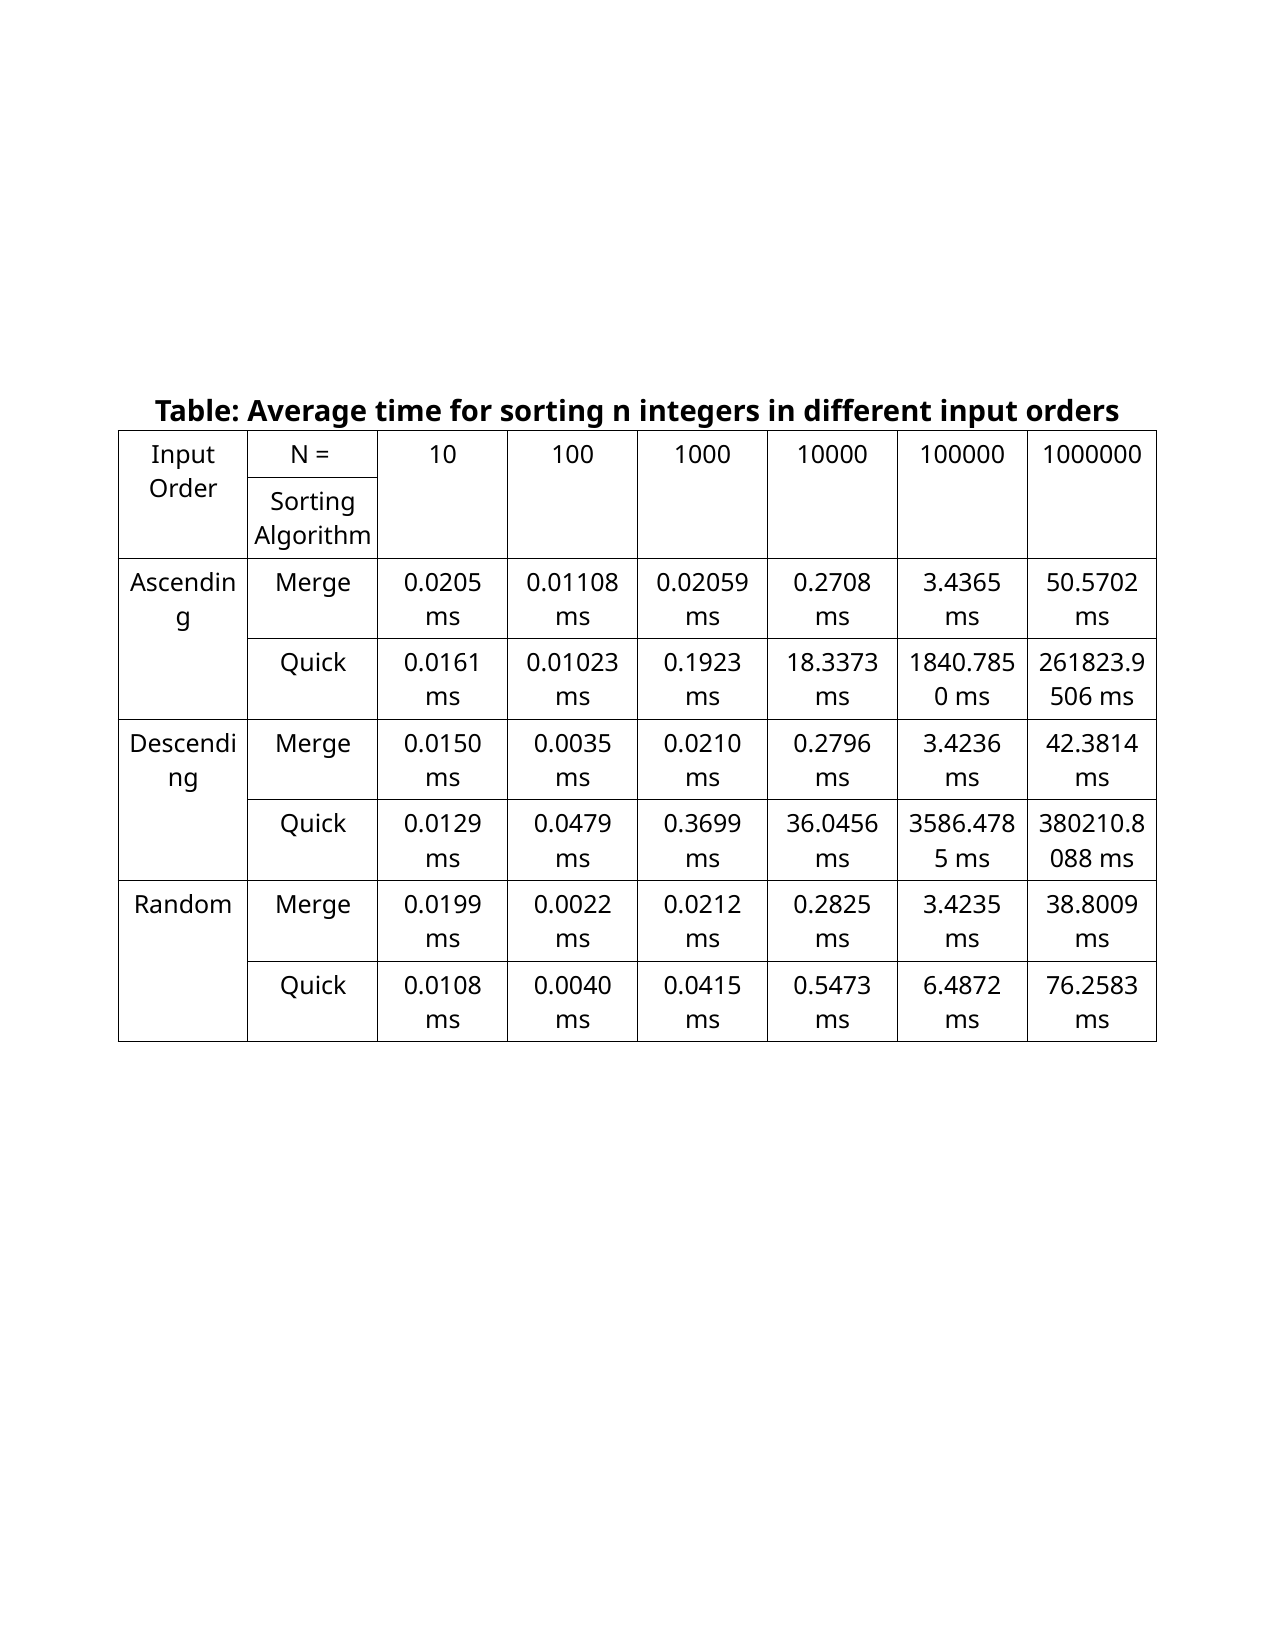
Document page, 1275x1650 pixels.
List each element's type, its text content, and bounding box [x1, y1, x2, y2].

table_header 1000000 [1028, 431, 1156, 557]
table_cell Quick [248, 962, 377, 1041]
table_cell 38.8009 ms [1028, 881, 1156, 961]
table_cell 6.4872 ms [898, 962, 1027, 1041]
table_cell Sorting Algorithm [248, 478, 377, 557]
table_cell 0.0161 ms [378, 639, 507, 719]
table_cell 0.3699 ms [638, 800, 767, 880]
table_header 1000 [638, 431, 767, 557]
table_cell 0.0479 ms [508, 800, 637, 880]
table_cell Merge [248, 720, 377, 799]
table_cell Merge [248, 881, 377, 961]
table_cell 0.01023 ms [508, 639, 637, 719]
table_cell 76.2583 ms [1028, 962, 1156, 1041]
table_cell 0.0415 ms [638, 962, 767, 1041]
table_cell Ascending [119, 559, 247, 719]
table_cell 0.0108 ms [378, 962, 507, 1041]
table_cell Descending [119, 720, 247, 880]
table_header 100 [508, 431, 637, 557]
table_cell 380210.8088 ms [1028, 800, 1156, 880]
text Table: Average time for sorting n integers in different input orders [118, 391, 1157, 430]
table_cell 1840.7850 ms [898, 639, 1027, 719]
table_header 10000 [768, 431, 897, 557]
table_cell 3.4235 ms [898, 881, 1027, 961]
table_cell 0.0212 ms [638, 881, 767, 961]
table_cell 18.3373 ms [768, 639, 897, 719]
table_cell Merge [248, 559, 377, 638]
table_cell 0.0040 ms [508, 962, 637, 1041]
table_cell 0.0022 ms [508, 881, 637, 961]
table_header N = [248, 431, 377, 477]
table_cell 261823.9506 ms [1028, 639, 1156, 719]
table_cell 3.4236 ms [898, 720, 1027, 799]
table_cell 50.5702 ms [1028, 559, 1156, 638]
table_cell 3.4365 ms [898, 559, 1027, 638]
table_cell 0.2708 ms [768, 559, 897, 638]
table_cell 36.0456 ms [768, 800, 897, 880]
table_cell 0.2796 ms [768, 720, 897, 799]
table_cell Quick [248, 639, 377, 719]
table_cell 0.2825 ms [768, 881, 897, 961]
table_cell 0.0129 ms [378, 800, 507, 880]
table_cell 0.0210 ms [638, 720, 767, 799]
table_cell 0.0035 ms [508, 720, 637, 799]
table_cell 0.01108 ms [508, 559, 637, 638]
table_cell 0.0205 ms [378, 559, 507, 638]
table_cell 0.0199 ms [378, 881, 507, 961]
table_cell Random [119, 881, 247, 1041]
table_cell Quick [248, 800, 377, 880]
table_cell 42.3814 ms [1028, 720, 1156, 799]
table_cell 0.02059 ms [638, 559, 767, 638]
table_cell 3586.4785 ms [898, 800, 1027, 880]
table_cell 0.0150 ms [378, 720, 507, 799]
table_cell 0.5473 ms [768, 962, 897, 1041]
table_header 10 [378, 431, 507, 557]
table_header Input Order [119, 431, 247, 557]
table_header 100000 [898, 431, 1027, 557]
table_cell 0.1923 ms [638, 639, 767, 719]
